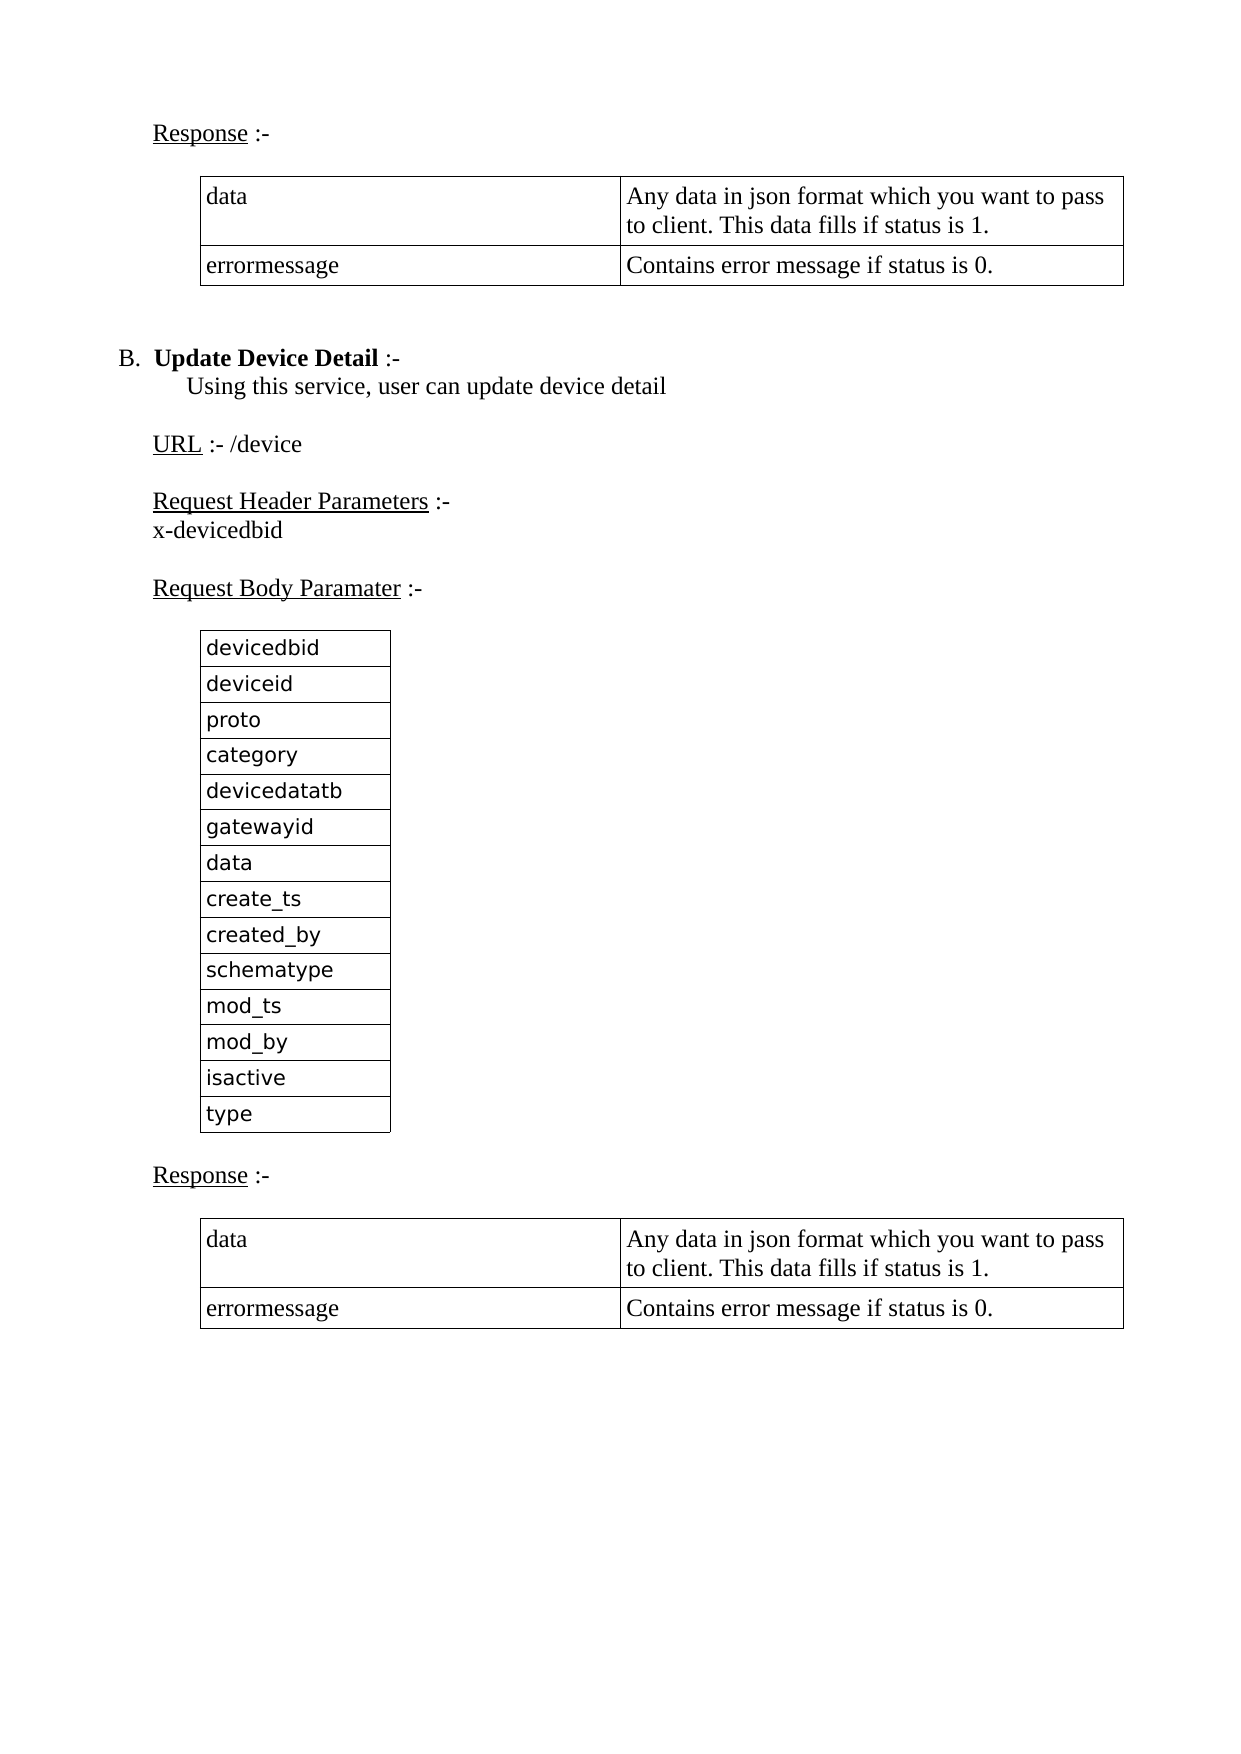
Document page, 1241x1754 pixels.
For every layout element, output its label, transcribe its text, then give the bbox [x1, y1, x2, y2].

table_cell type [201, 1097, 390, 1132]
table_cell schematype [201, 954, 390, 988]
table_cell create_ts [201, 882, 390, 917]
text B. Update Device Detail :- [118, 343, 1122, 371]
table_header data [201, 1219, 620, 1287]
text Response :- [118, 1161, 1122, 1189]
table_cell proto [201, 703, 390, 738]
table_cell errormessage [201, 246, 620, 285]
table_header Any data in json format which you want to pass to client. This data fills if status is 1. [621, 1219, 1123, 1287]
table_cell errormessage [201, 1288, 620, 1327]
text Using this service, user can update device detail [118, 371, 1122, 400]
table_cell Contains error message if status is 0. [621, 246, 1123, 285]
table_cell deviceid [201, 667, 390, 702]
table_cell created_by [201, 918, 390, 953]
table_cell Contains error message if status is 0. [621, 1288, 1123, 1327]
table_cell mod_ts [201, 990, 390, 1024]
text x-devicedbid [118, 515, 1122, 544]
table_cell devicedatatb [201, 775, 390, 809]
table_cell category [201, 739, 390, 773]
table_cell isactive [201, 1061, 390, 1096]
table_header data [201, 177, 620, 245]
table_cell gatewayid [201, 810, 390, 845]
table_cell data [201, 846, 390, 881]
text URL :- /device [118, 429, 1122, 458]
text Response :- [118, 118, 1122, 147]
text Request Header Parameters :- [118, 486, 1122, 515]
table_header Any data in json format which you want to pass to client. This data fills if status is 1. [621, 177, 1123, 245]
table_cell mod_by [201, 1025, 390, 1060]
table_header devicedbid [201, 631, 390, 666]
text Request Body Paramater :- [118, 573, 1122, 601]
